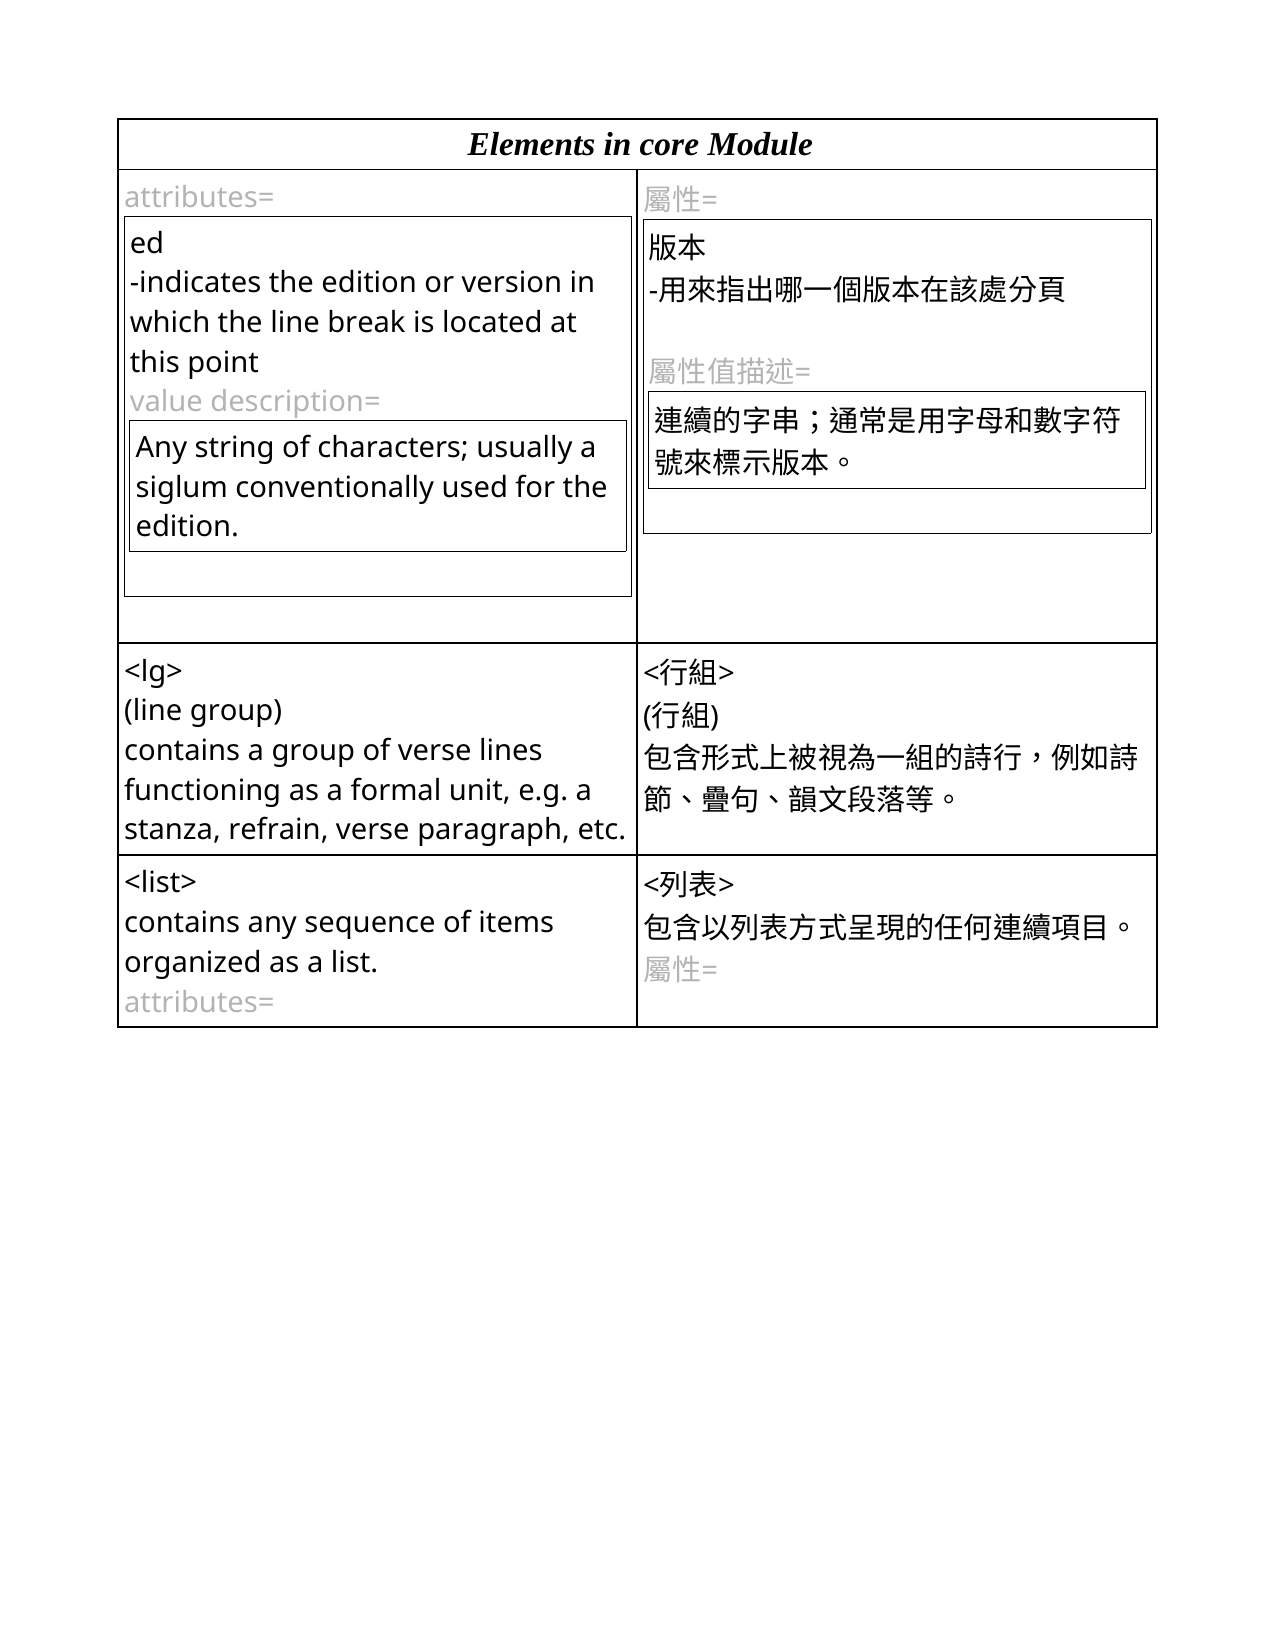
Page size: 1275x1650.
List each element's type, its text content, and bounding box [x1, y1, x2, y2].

table_header Elements in core Module [119, 120, 1156, 168]
table_header 版本 -用來指出哪一個版本在該處分頁 屬性值描述= [644, 220, 1151, 533]
table_cell <lg> (line group) contains a group of verse lines functioning as a formal unit, e.g. a stanza, refrain, verse paragraph, etc. [119, 644, 636, 854]
table_cell 屬性= [638, 170, 1156, 642]
table_cell <行組> (行組) 包含形式上被視為一組的詩行，例如詩節、疊句、韻文段落等。 [638, 644, 1156, 854]
table_cell attributes= [119, 170, 636, 642]
table_header ed -indicates the edition or version in which the line break is located at this point value description= [125, 217, 631, 596]
table_cell <列表> 包含以列表方式呈現的任何連續項目。 屬性= [638, 856, 1156, 1026]
table_header Any string of characters; usually a siglum conventionally used for the edition. [130, 421, 626, 551]
table_header 連續的字串；通常是用字母和數字符號來標示版本。 [649, 392, 1145, 487]
table_cell <list> contains any sequence of items organized as a list. attributes= [119, 856, 636, 1026]
